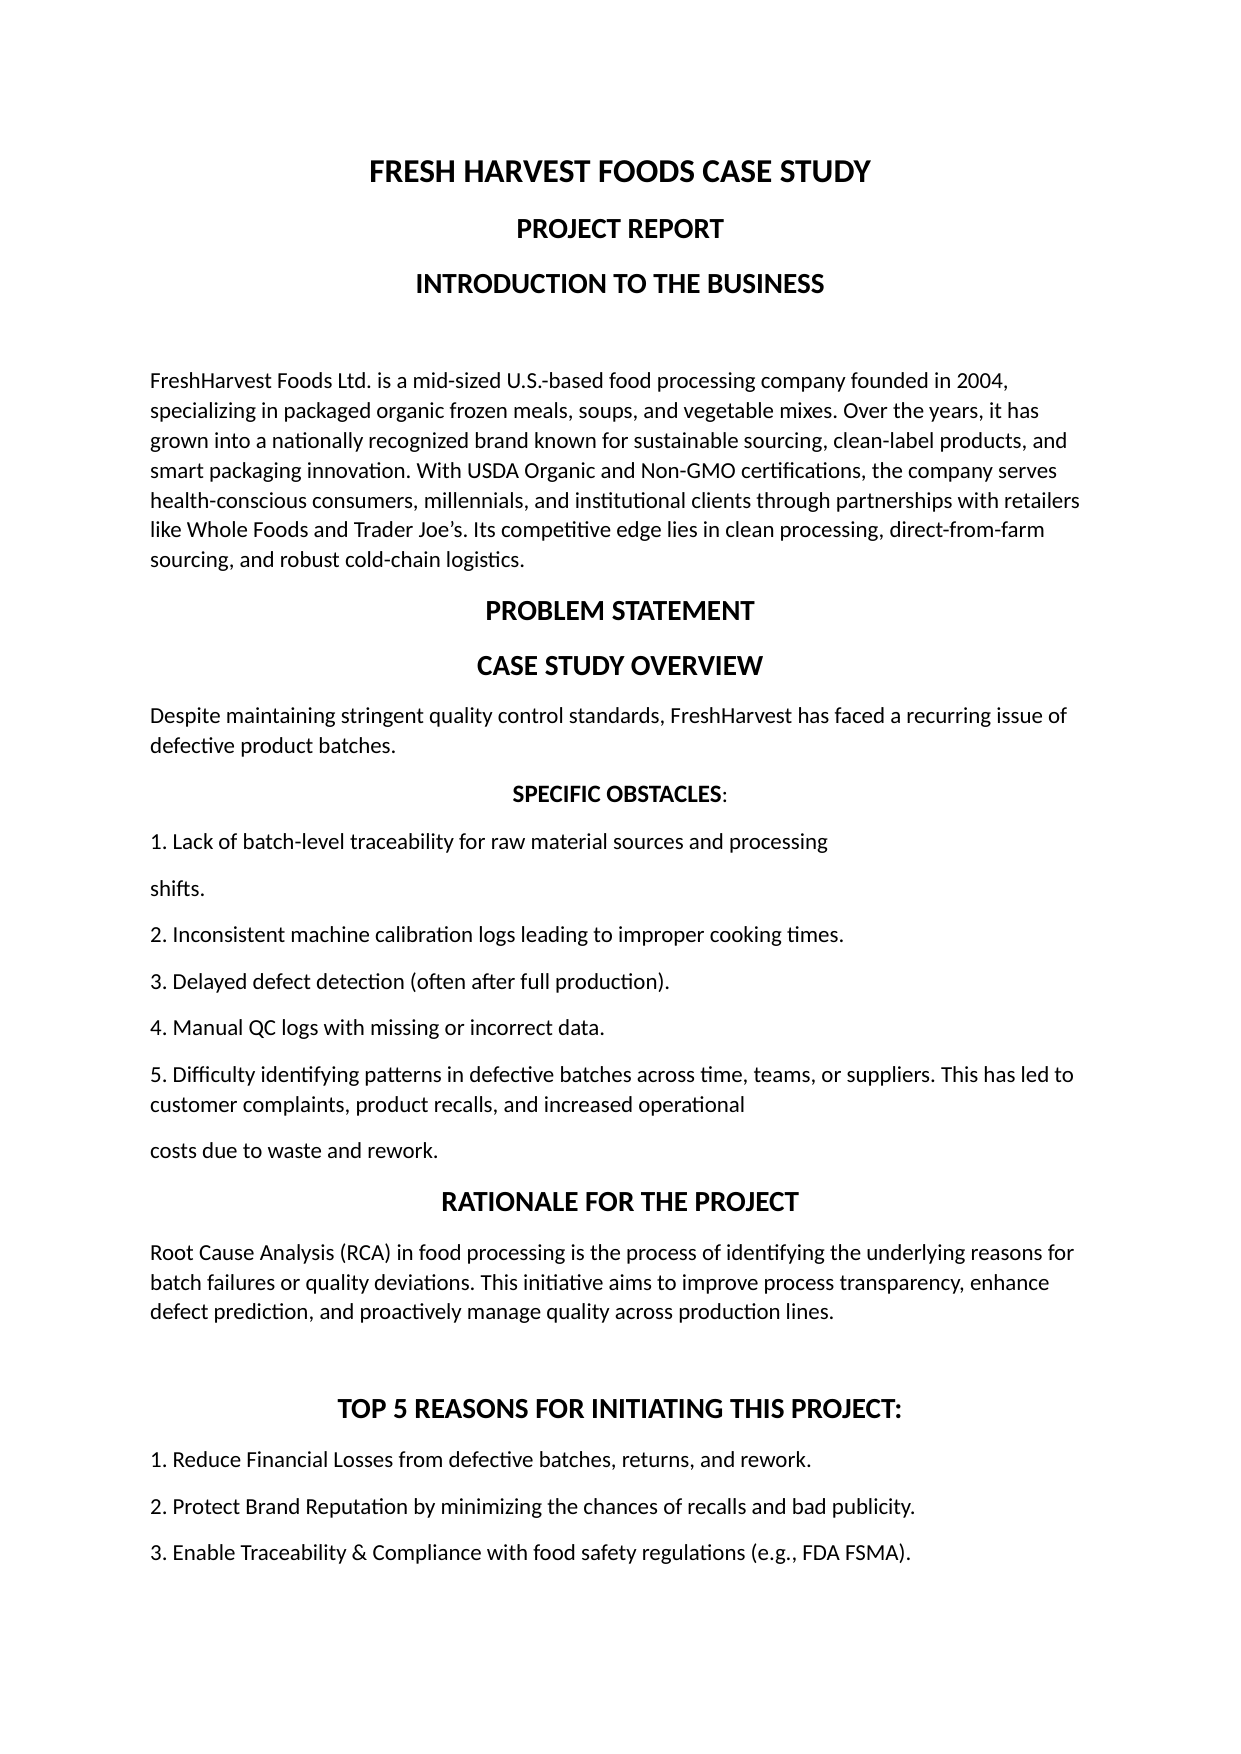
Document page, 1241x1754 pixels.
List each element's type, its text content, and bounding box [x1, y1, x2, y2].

text 1. Lack of batch-level traceability for raw material sources and processing [150, 827, 1090, 855]
text 4. Manual QC logs with missing or incorrect data. [150, 1013, 1090, 1041]
text SPECIFIC OBSTACLES: [150, 778, 1090, 808]
text 3. Enable Traceability & Compliance with food safety regulations (e.g., FDA FSMA). [150, 1538, 1090, 1566]
text shifts. [150, 874, 1090, 902]
text INTRODUCTION TO THE BUSINESS [150, 265, 1090, 301]
text TOP 5 REASONS FOR INITIATING THIS PROJECT: [150, 1391, 1090, 1426]
text PROBLEM STATEMENT [150, 592, 1090, 628]
text FreshHarvest Foods Ltd. is a mid-sized U.S.-based food processing company founded in 2004, specializing in packaged organic frozen meals, soups, and vegetable mixes. Over the years, it has grown into a nationally recognized brand known for sustainable sourcing, clean-label products, and smart packaging innovation. With USDA Organic and Non-GMO certifications, the company serves health-conscious consumers, millennials, and institutional clients through partnerships with retailers like Whole Foods and Trader Joe’s. Its competitive edge lies in clean processing, direct-from-farm sourcing, and robust cold-chain logistics. [150, 366, 1090, 573]
text PROJECT REPORT [150, 210, 1090, 246]
text 1. Reduce Financial Losses from defective batches, returns, and rework. [150, 1445, 1090, 1473]
text CASE STUDY OVERVIEW [150, 647, 1090, 682]
text 5. Difficulty identifying patterns in defective batches across time, teams, or suppliers. This has led to customer complaints, product recalls, and increased operational [150, 1060, 1090, 1118]
text Despite maintaining stringent quality control standards, FreshHarvest has faced a recurring issue of defective product batches. [150, 701, 1090, 759]
text Root Cause Analysis (RCA) in food processing is the process of identifying the underlying reasons for batch failures or quality deviations. This initiative aims to improve process transparency, enhance defect prediction, and proactively manage quality across production lines. [150, 1238, 1090, 1326]
text RATIONALE FOR THE PROJECT [150, 1183, 1090, 1219]
text FRESH HARVEST FOODS CASE STUDY [150, 150, 1090, 191]
text 2. Inconsistent machine calibration logs leading to improper cooking times. [150, 920, 1090, 948]
text 2. Protect Brand Reputation by minimizing the chances of recalls and bad publicity. [150, 1492, 1090, 1520]
text 3. Delayed defect detection (often after full production). [150, 967, 1090, 995]
text costs due to waste and rework. [150, 1136, 1090, 1164]
